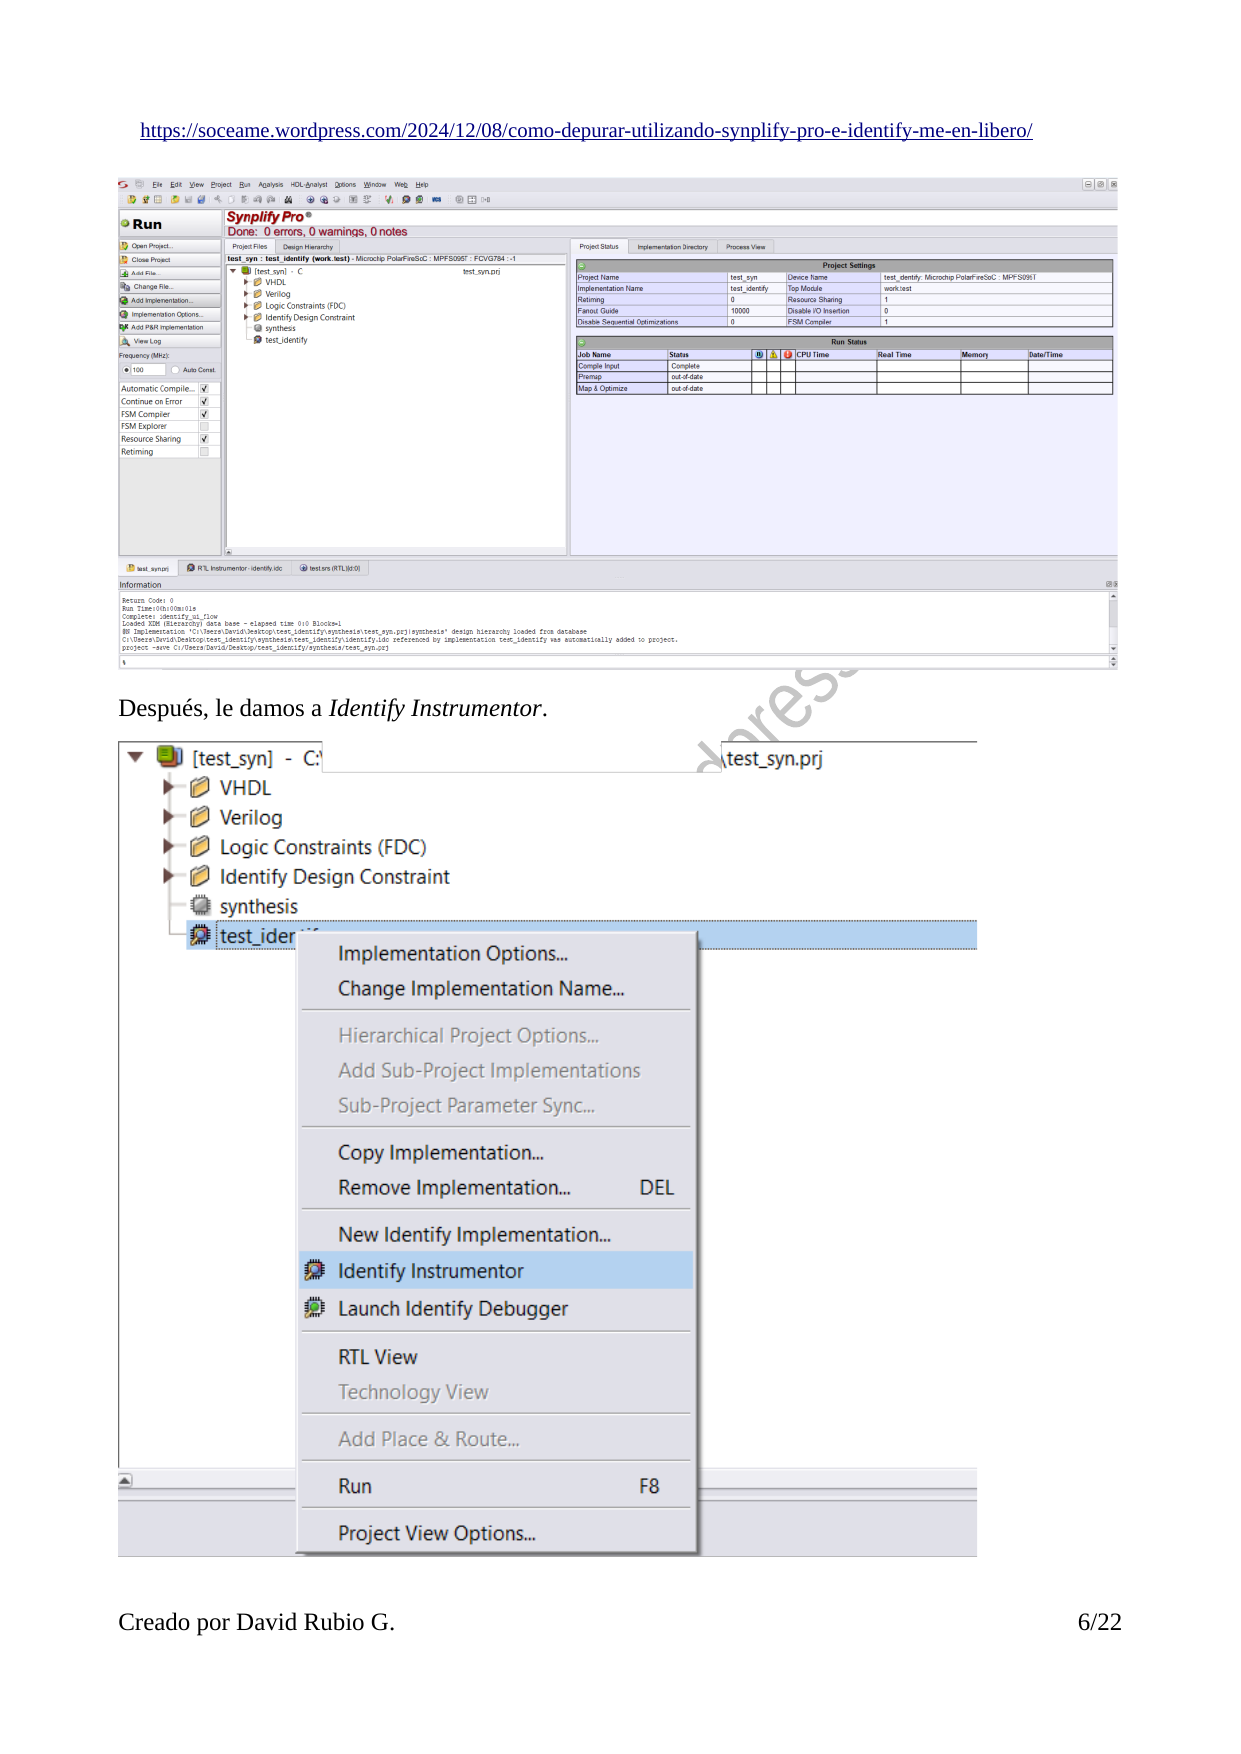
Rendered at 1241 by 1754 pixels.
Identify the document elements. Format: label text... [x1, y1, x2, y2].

picture [118, 177, 1118, 670]
text [785, 693, 1122, 722]
picture [118, 741, 978, 1558]
text Después, le damos a Identify Instrumentor. [118, 693, 781, 722]
